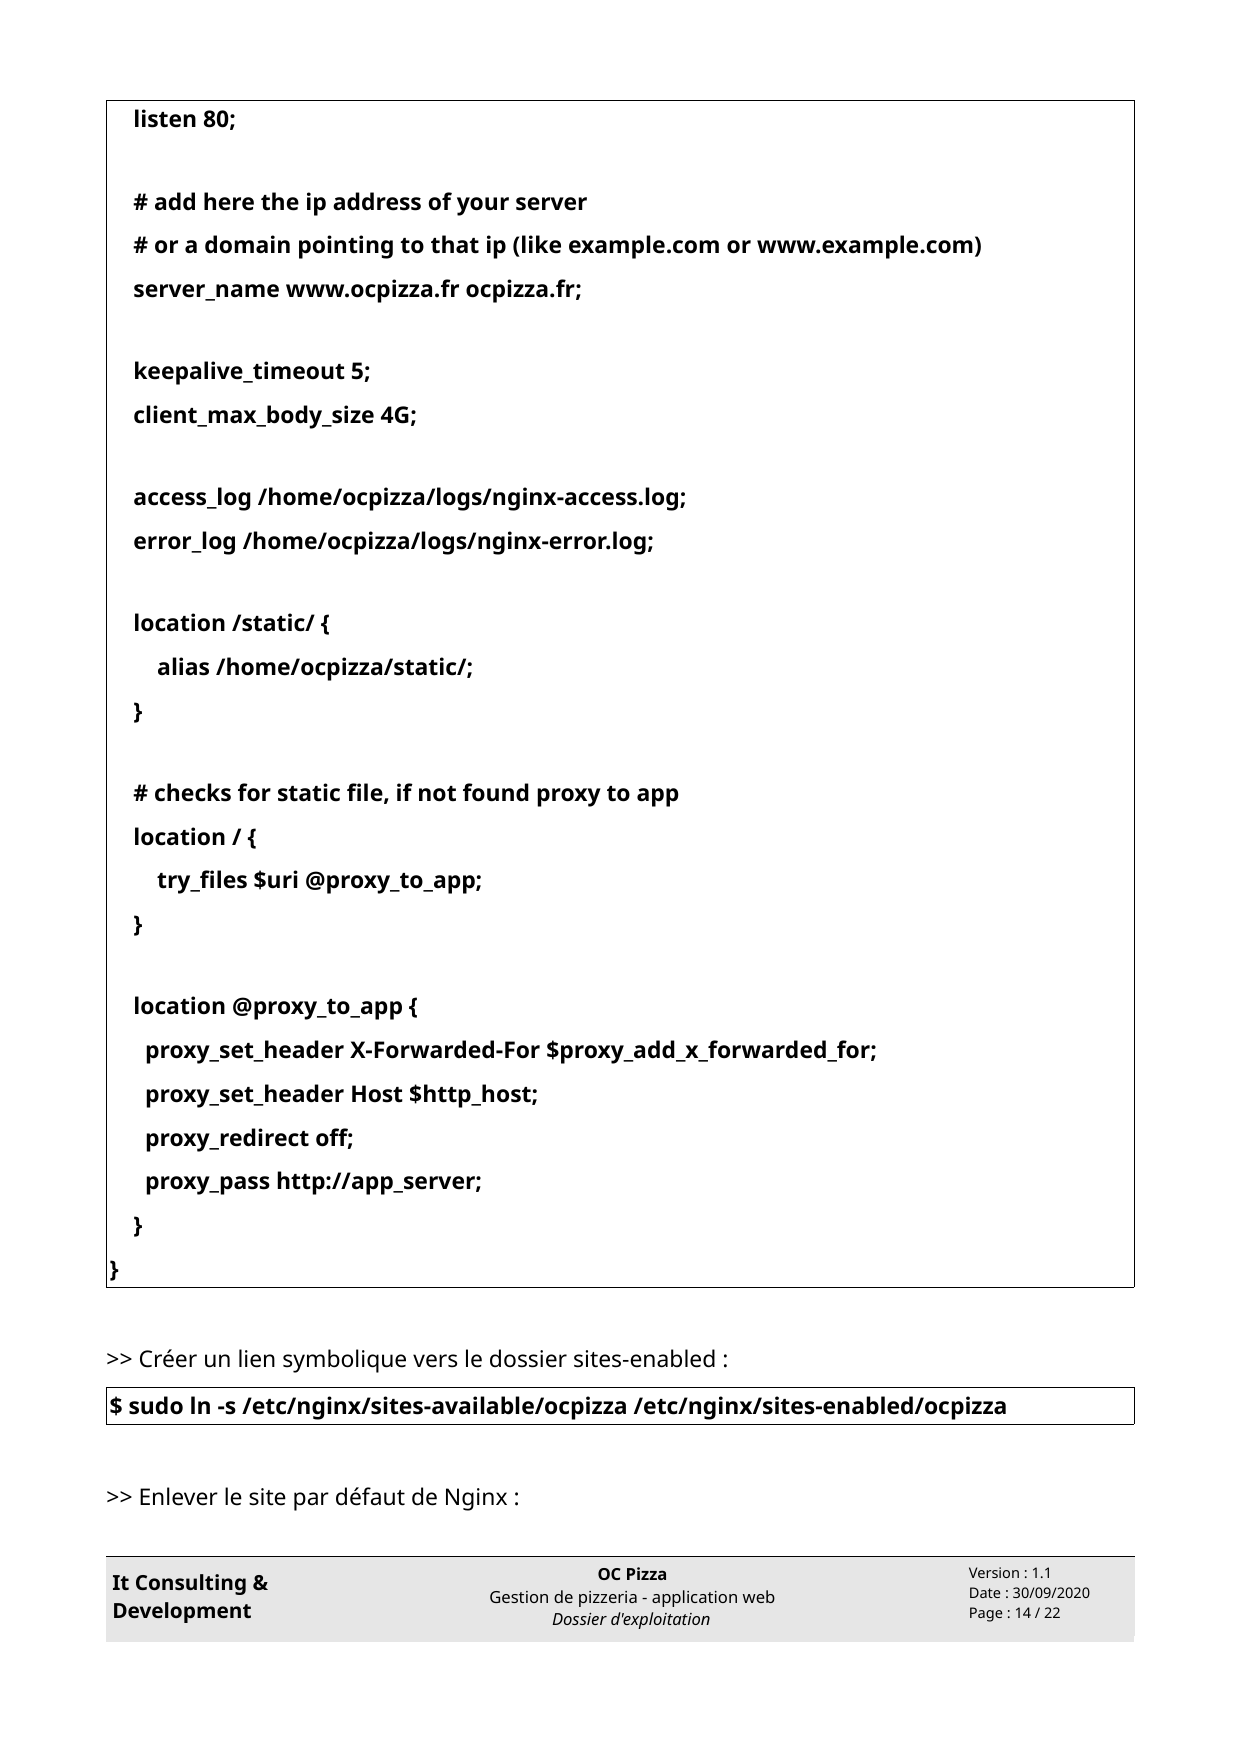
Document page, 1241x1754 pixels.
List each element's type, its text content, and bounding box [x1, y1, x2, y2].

text } [107, 905, 1134, 939]
text location @proxy_to_app { [107, 987, 1134, 1022]
text # or a domain pointing to that ip (like example.com or www.example.com) [107, 226, 1134, 261]
text alias /home/ocpizza/static/; [107, 648, 1134, 682]
text } [107, 1206, 1134, 1240]
text # checks for static file, if not found proxy to app [107, 774, 1134, 808]
text # add here the ip address of your server [107, 183, 1134, 217]
text } [107, 1250, 1134, 1287]
text keepalive_timeout 5; [107, 352, 1134, 387]
text client_max_body_size 4G; [107, 396, 1134, 430]
text proxy_redirect off; [107, 1118, 1134, 1153]
text $ sudo ln -s /etc/nginx/sites-available/ocpizza /etc/nginx/sites-enabled/ocpizza [107, 1388, 1134, 1424]
text try_files $uri @proxy_to_app; [107, 861, 1134, 896]
text proxy_set_header X-Forwarded-For $proxy_add_x_forwarded_for; [107, 1031, 1134, 1065]
text location /static/ { [107, 604, 1134, 638]
text >> Enlever le site par défaut de Nginx : [106, 1481, 1134, 1512]
text error_log /home/ocpizza/logs/nginx-error.log; [107, 522, 1134, 556]
text access_log /home/ocpizza/logs/nginx-access.log; [107, 478, 1134, 512]
text location / { [107, 818, 1134, 852]
text proxy_pass http://app_server; [107, 1162, 1134, 1197]
text >> Créer un lien symbolique vers le dossier sites-enabled : [106, 1343, 1134, 1374]
text listen 80; [107, 101, 1134, 135]
text proxy_set_header Host $http_host; [107, 1075, 1134, 1109]
text server_name www.ocpizza.fr ocpizza.fr; [107, 270, 1134, 304]
text } [107, 692, 1134, 726]
